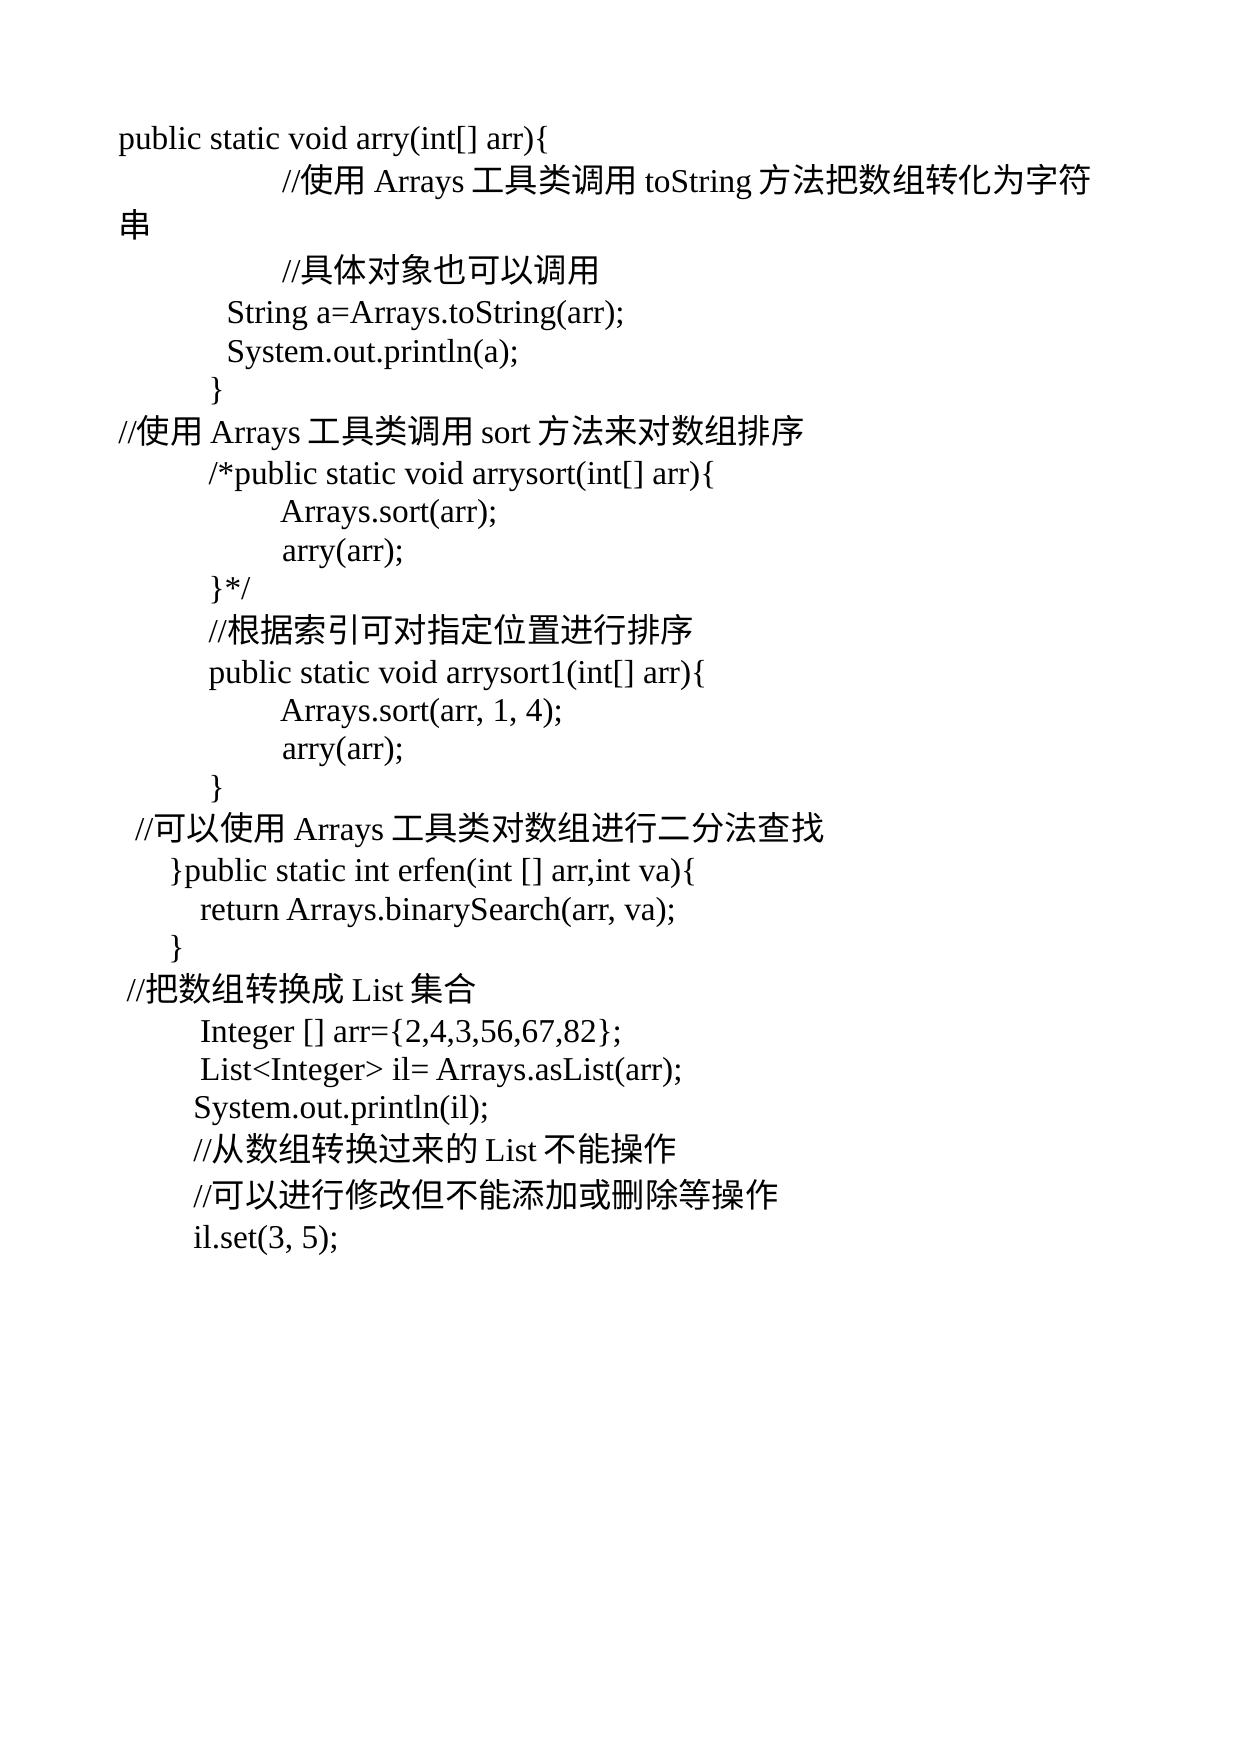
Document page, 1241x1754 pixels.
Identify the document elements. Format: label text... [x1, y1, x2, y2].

text String a=Arrays.toString(arr); [118, 293, 1122, 331]
text return Arrays.binarySearch(arr, va); [118, 889, 1122, 927]
text }public static int erfen(int [] arr,int va){ [118, 851, 1122, 889]
text /*public static void arrysort(int[] arr){ [118, 453, 1122, 491]
text public static void arrysort1(int[] arr){ [118, 652, 1122, 690]
text //根据索引可对指定位置进行排序 [118, 606, 1122, 652]
text System.out.println(il); [118, 1088, 1122, 1126]
text //使用Arrays工具类调用toString方法把数组转化为字符串 [118, 156, 1122, 247]
text } [118, 927, 1122, 966]
text //可以进行修改但不能添加或删除等操作 [118, 1171, 1122, 1217]
text //把数组转换成List集合 [118, 966, 1122, 1011]
text }*/ [118, 568, 1122, 606]
text //从数组转换过来的List不能操作 [118, 1126, 1122, 1171]
text il.set(3, 5); [118, 1217, 1122, 1255]
text arry(arr); [118, 530, 1122, 568]
text //使用Arrays工具类调用sort方法来对数组排序 [118, 408, 1122, 453]
text Integer [] arr={2,4,3,56,67,82}; [118, 1011, 1122, 1049]
text System.out.println(a); [118, 331, 1122, 369]
text arry(arr); [118, 728, 1122, 767]
text Arrays.sort(arr); [118, 491, 1122, 530]
text public static void arry(int[] arr){ [118, 118, 1122, 156]
text Arrays.sort(arr, 1, 4); [118, 690, 1122, 728]
text List<Integer> il= Arrays.asList(arr); [118, 1049, 1122, 1088]
text } [118, 767, 1122, 805]
text //可以使用Arrays工具类对数组进行二分法查找 [118, 805, 1122, 851]
text //具体对象也可以调用 [118, 247, 1122, 293]
text } [118, 369, 1122, 408]
